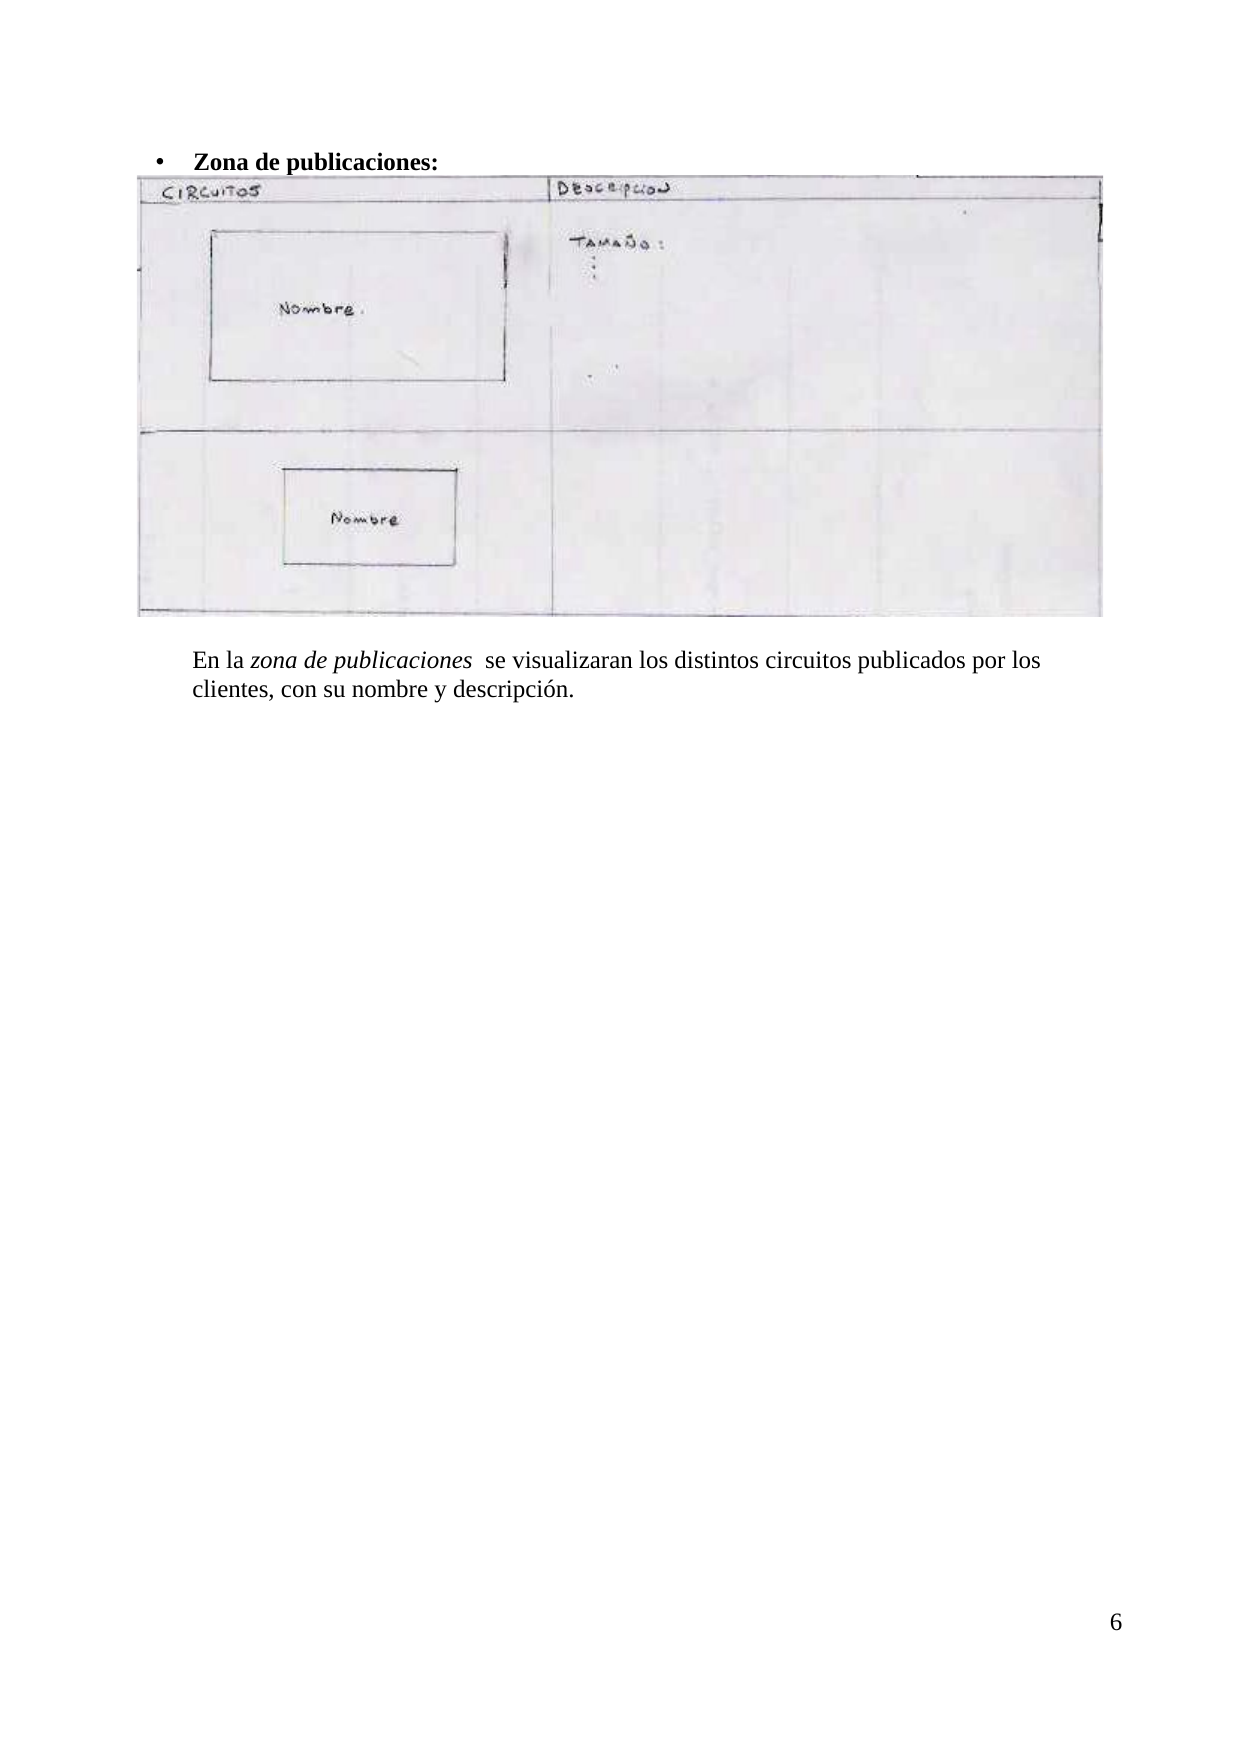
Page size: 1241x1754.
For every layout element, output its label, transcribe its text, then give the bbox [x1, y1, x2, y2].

text En la zona de publicaciones se visualizaran los distintos circuitos publicados por los clientes, con su nombre y descripción. [118, 645, 1122, 702]
list Zona de publicaciones: [156, 147, 1122, 176]
picture [136, 175, 1104, 617]
